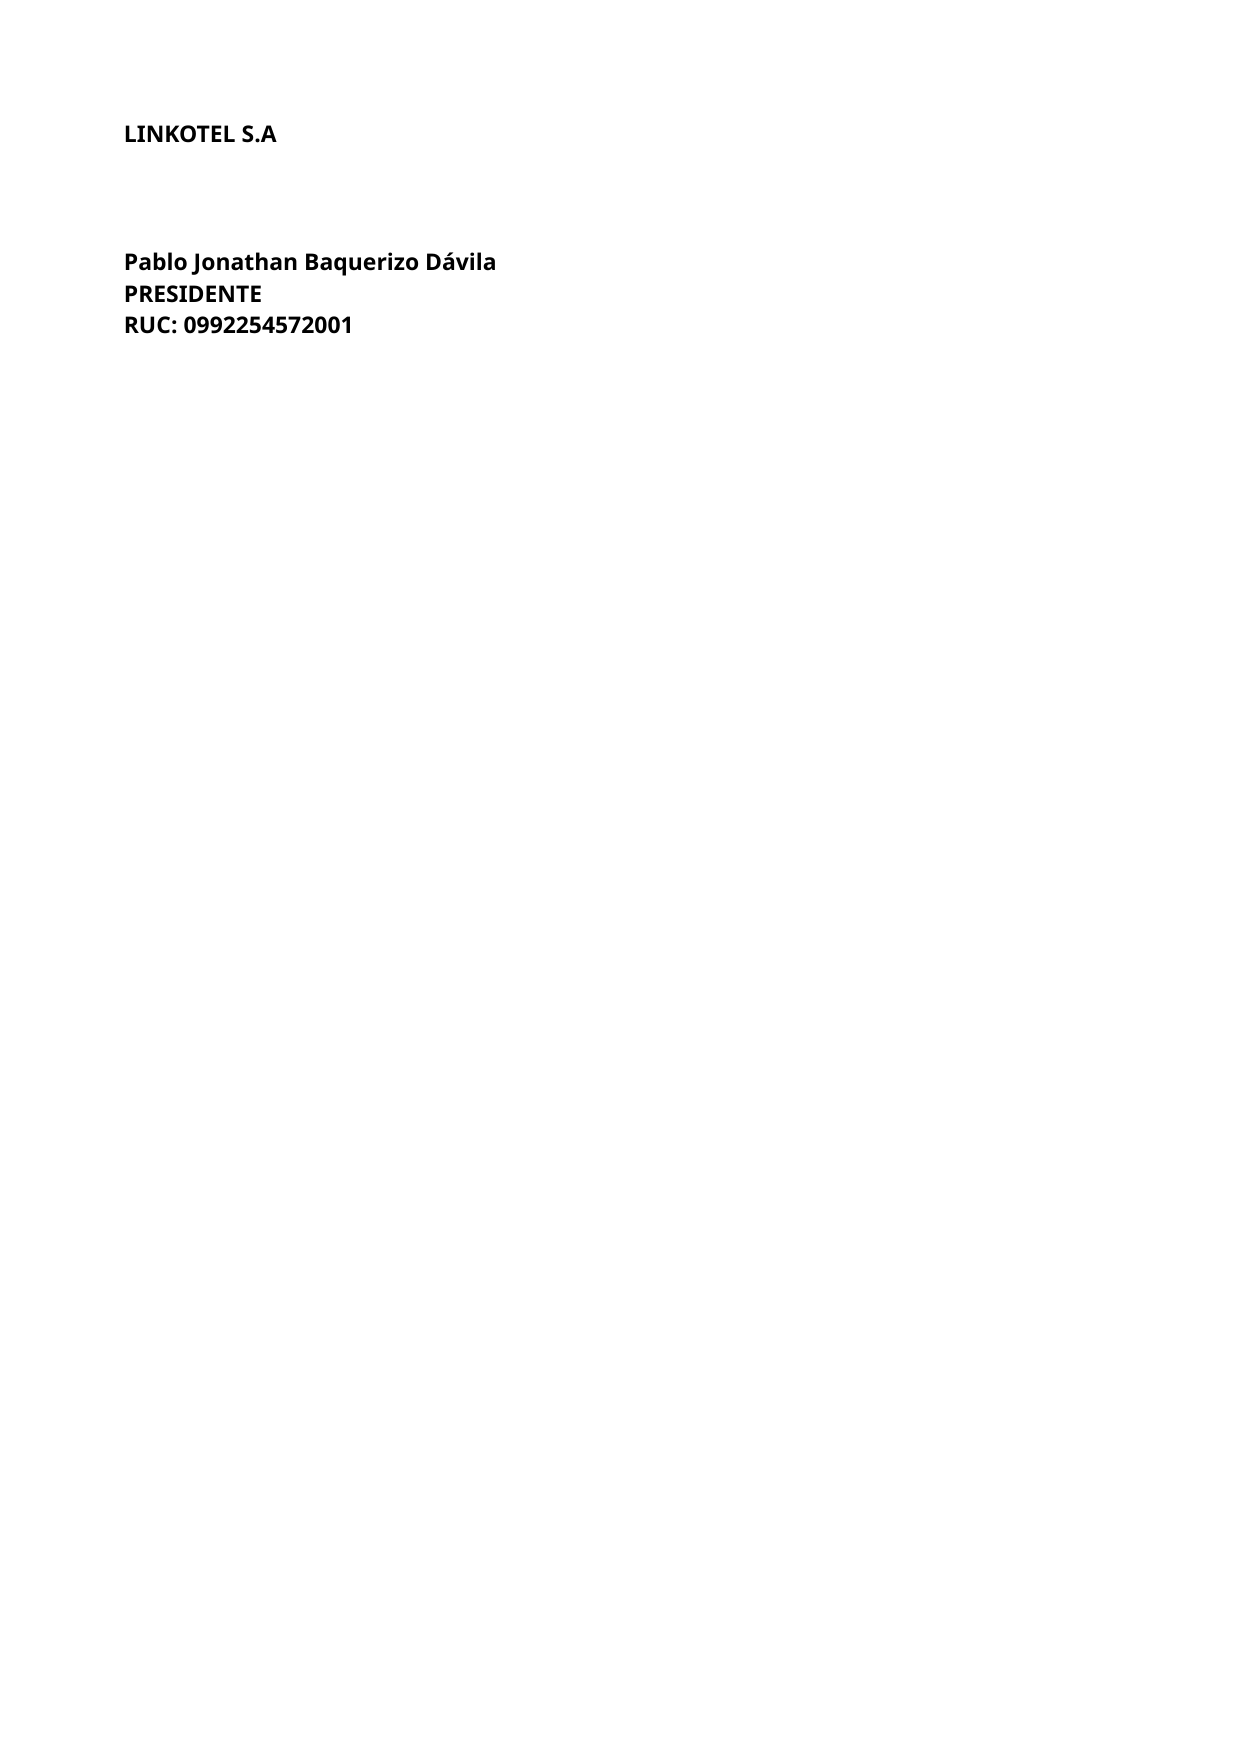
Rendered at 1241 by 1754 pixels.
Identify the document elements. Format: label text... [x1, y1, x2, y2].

text PRESIDENTE [124, 277, 1109, 309]
text LINKOTEL S.A [124, 118, 1109, 149]
text Pablo Jonathan Baquerizo Dávila [124, 246, 1109, 277]
text RUC: 0992254572001 [124, 309, 1109, 341]
